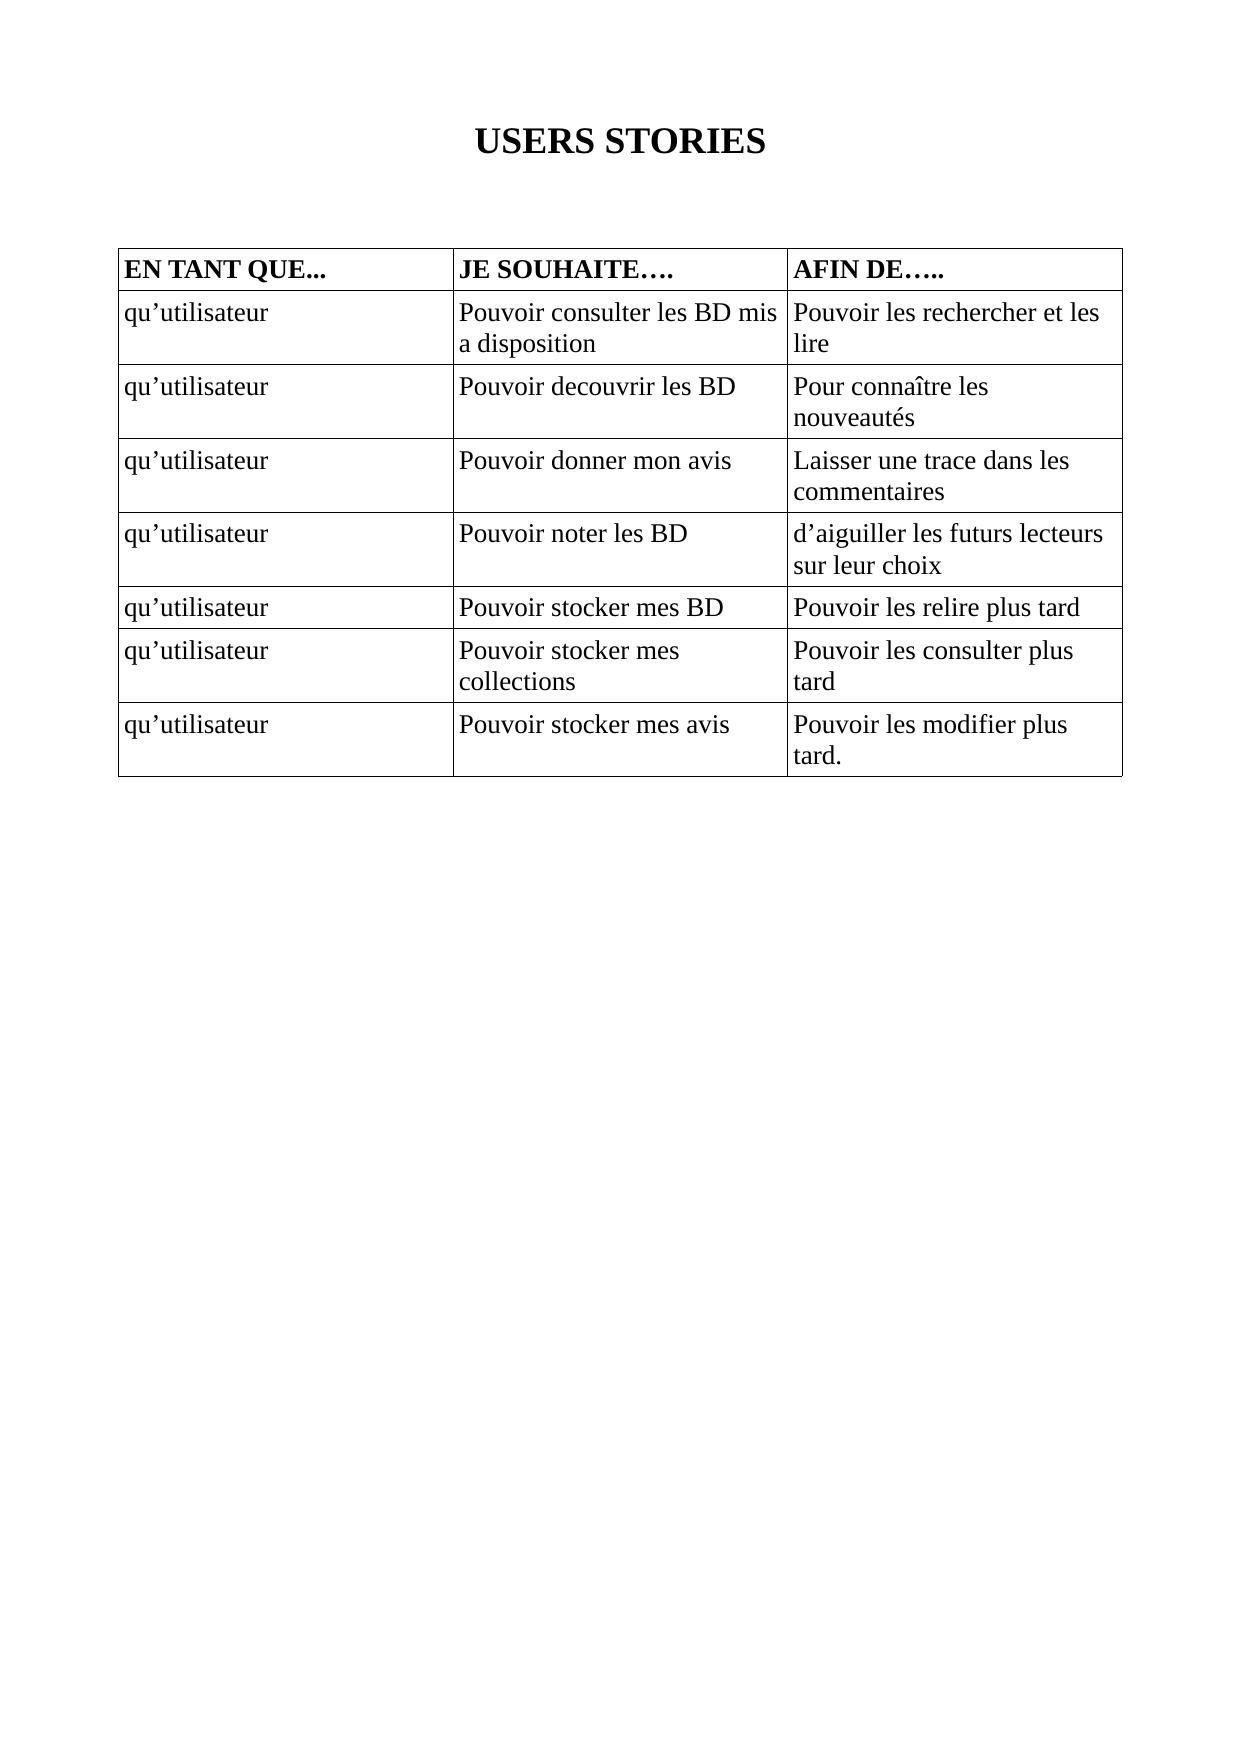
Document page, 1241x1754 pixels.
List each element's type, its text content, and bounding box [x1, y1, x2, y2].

table_cell Pouvoir les relire plus tard [788, 587, 1122, 628]
table_cell qu’utilisateur [119, 439, 453, 512]
table_cell qu’utilisateur [119, 629, 453, 702]
table_cell qu’utilisateur [119, 291, 453, 364]
table_cell qu’utilisateur [119, 365, 453, 438]
table_cell qu’utilisateur [119, 703, 453, 776]
text USERS STORIES [118, 118, 1122, 161]
table_cell Pouvoir consulter les BD mis a disposition [454, 291, 787, 364]
table_header AFIN DE….. [788, 249, 1122, 290]
table_header EN TANT QUE... [119, 249, 453, 290]
table_cell Pouvoir les rechercher et les lire [788, 291, 1122, 364]
table_cell d’aiguiller les futurs lecteurs sur leur choix [788, 513, 1122, 586]
table_cell Pouvoir stocker mes avis [454, 703, 787, 776]
table_cell Pouvoir stocker mes BD [454, 587, 787, 628]
table_cell Pouvoir noter les BD [454, 513, 787, 586]
table_cell Pouvoir les consulter plus tard [788, 629, 1122, 702]
table_header JE SOUHAITE…. [454, 249, 787, 290]
table_cell Pouvoir stocker mes collections [454, 629, 787, 702]
table_cell qu’utilisateur [119, 513, 453, 586]
table_cell Pouvoir decouvrir les BD [454, 365, 787, 438]
table_cell Laisser une trace dans les commentaires [788, 439, 1122, 512]
table_cell Pour connaître les nouveautés [788, 365, 1122, 438]
table_cell Pouvoir les modifier plus tard. [788, 703, 1122, 776]
table_cell qu’utilisateur [119, 587, 453, 628]
table_cell Pouvoir donner mon avis [454, 439, 787, 512]
